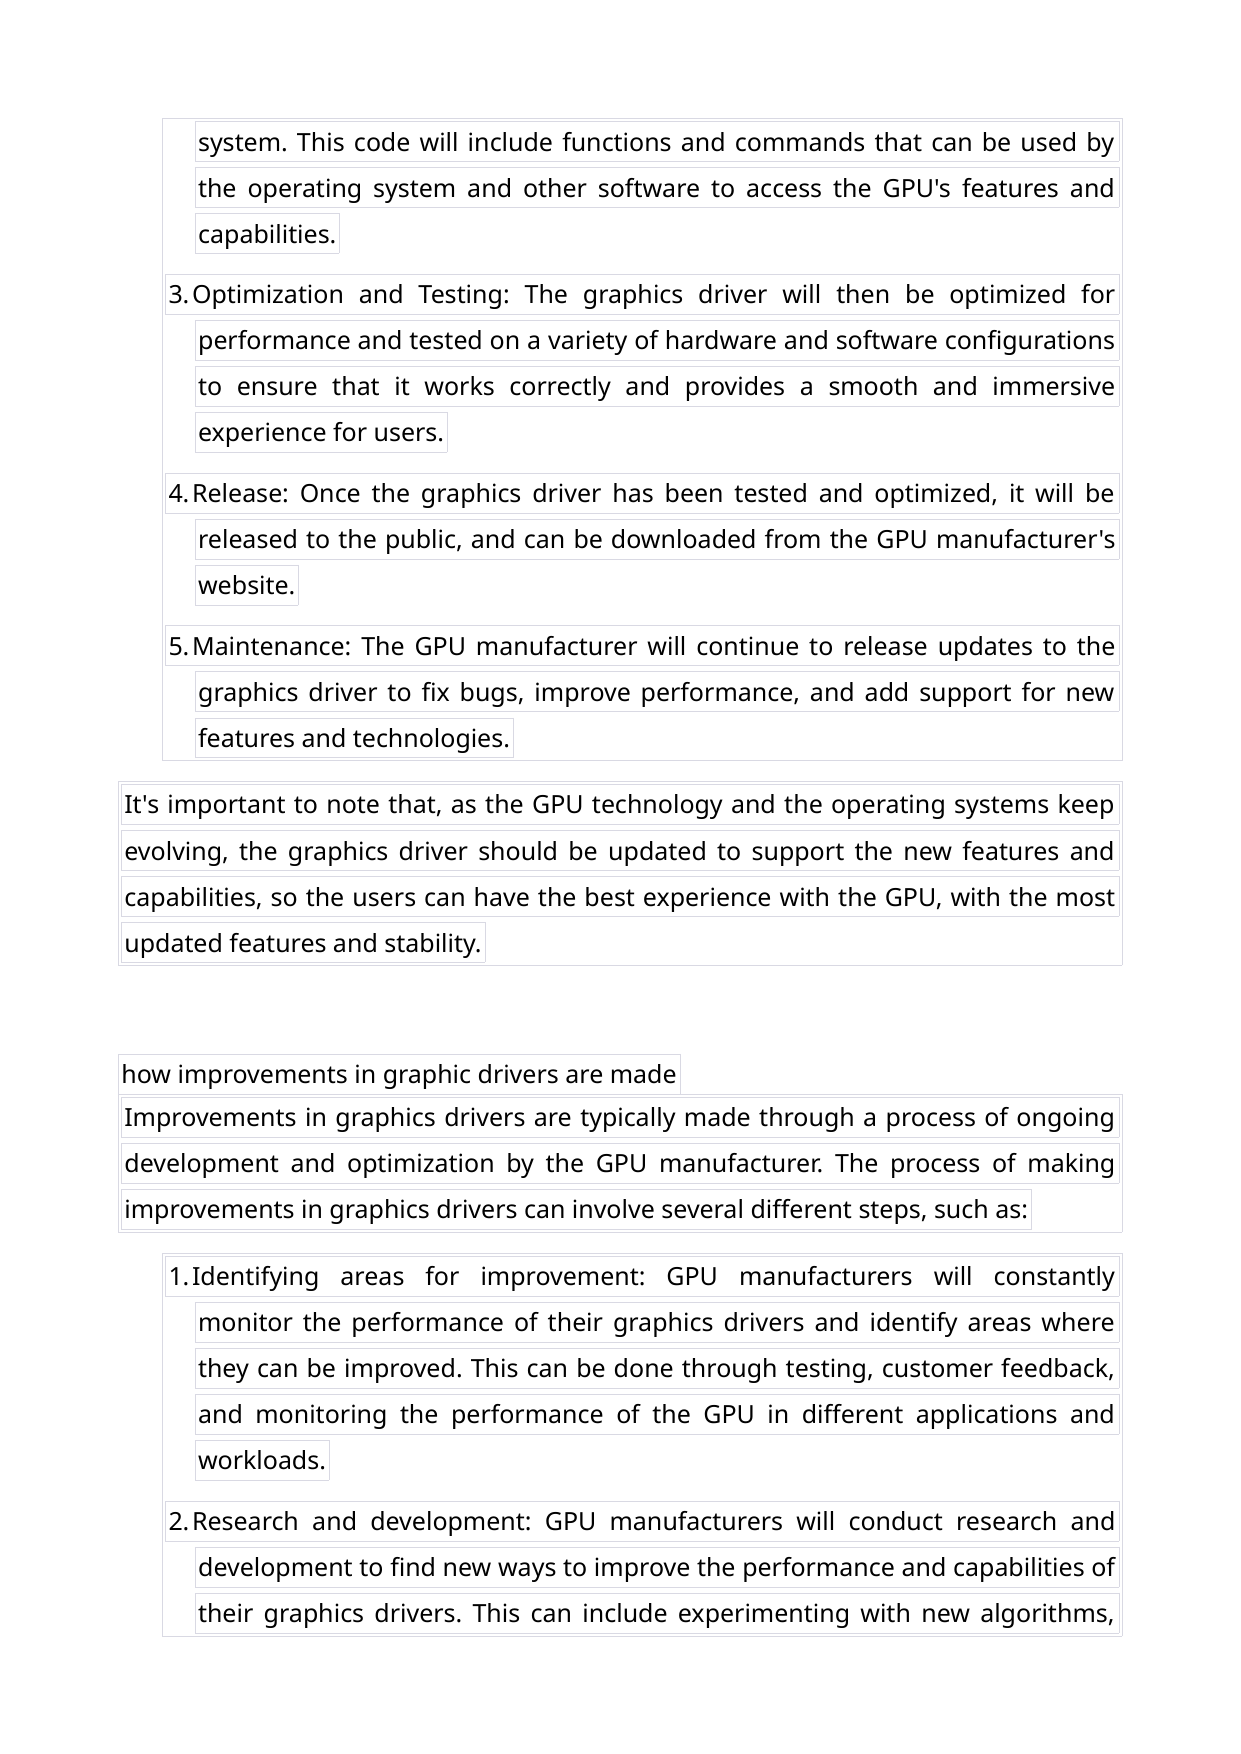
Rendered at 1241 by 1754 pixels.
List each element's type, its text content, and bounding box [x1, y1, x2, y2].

text Improvements in graphics drivers are typically made through a process of ongoing development and optimization by the GPU manufacturer. The process of making improvements in graphics drivers can involve several different steps, such as: [119, 1095, 1122, 1232]
text It's important to note that, as the GPU technology and the operating systems keep evolving, the graphics driver should be updated to support the new features and capabilities, so the users can have the best experience with the GPU, with the most updated features and stability. [119, 782, 1122, 965]
text how improvements in graphic drivers are made [119, 1055, 680, 1094]
list Maintenance: The GPU manufacturer will continue to release updates to the graphics driver to fix bugs, improve performance, and add support for new features and technologies. [163, 622, 1122, 760]
list Release: Once the graphics driver has been tested and optimized, it will be released to the public, and can be downloaded from the GPU manufacturer's website. [163, 469, 1122, 605]
list Research and development: GPU manufacturers will conduct research and development to find new ways to improve the performance and capabilities of their graphics drivers. This can include experimenting with new algorithms, [163, 1498, 1122, 1636]
text [681, 1054, 1122, 1094]
list Optimization and Testing: The graphics driver will then be optimized for performance and tested on a variety of hardware and software configurations to ensure that it works correctly and provides a smooth and immersive experience for users. [163, 271, 1122, 452]
list Identifying areas for improvement: GPU manufacturers will constantly monitor the performance of their graphics drivers and identify areas where they can be improved. This can be done through testing, customer feedback, and monitoring the performance of the GPU in different applications and workloads. [163, 1254, 1122, 1480]
list system. This code will include functions and commands that can be used by the operating system and other software to access the GPU's features and capabilities. [163, 119, 1122, 253]
